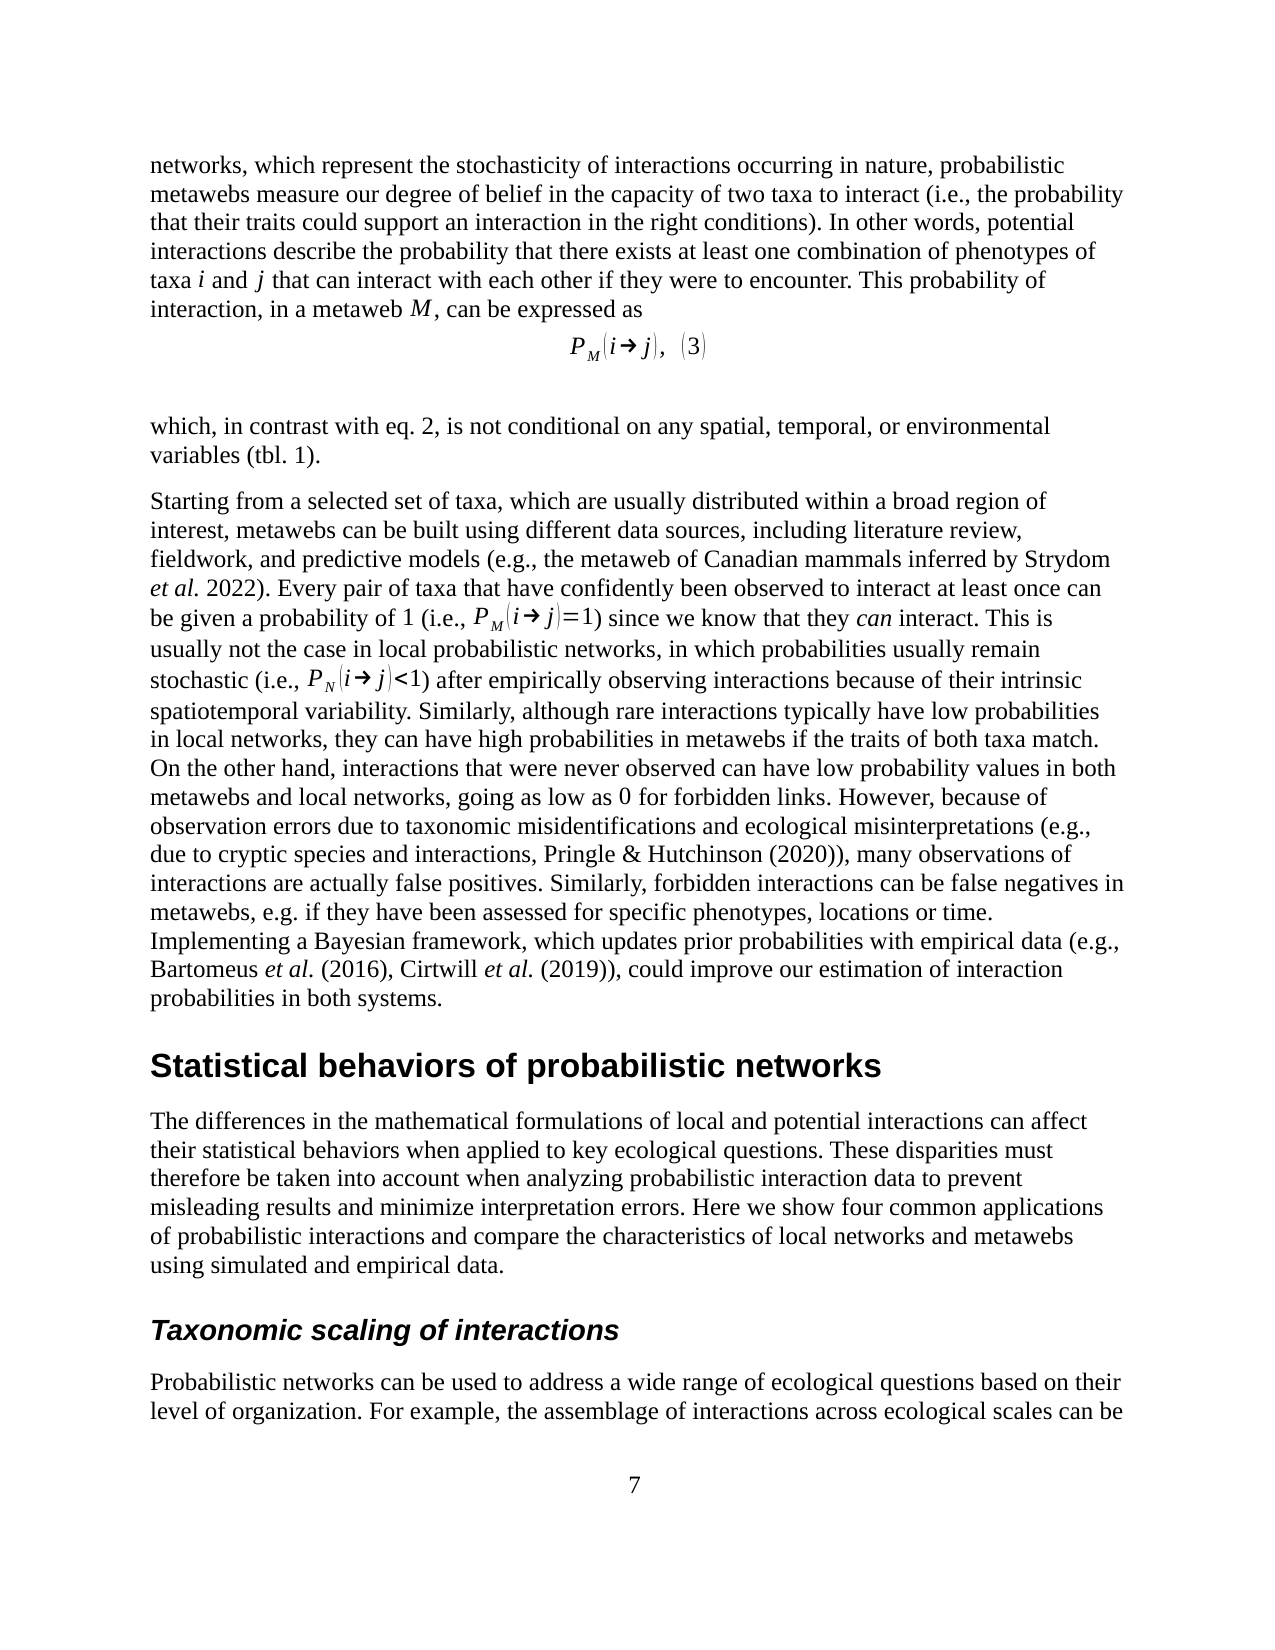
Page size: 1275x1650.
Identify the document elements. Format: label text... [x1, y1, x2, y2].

text networks, which represent the stochasticity of interactions occurring in nature, probabilistic metawebs measure our degree of belief in the capacity of two taxa to interact (i.e., the probability that their traits could support an interaction in the right conditions). In other words, potential interactions describe the probability that there exists at least one combination of phenotypes of taxa and that can interact with each other if they were to encounter. This probability of interaction, in a metaweb , can be expressed as [150, 150, 1125, 322]
text Starting from a selected set of taxa, which are usually distributed within a broad region of interest, metawebs can be built using different data sources, including literature review, fieldwork, and predictive models (e.g., the metaweb of Canadian mammals inferred by Strydom et al. 2022). Every pair of taxa that have confidently been observed to interact at least once can be given a probability of (i.e., ) since we know that they can interact. This is usually not the case in local probabilistic networks, in which probabilities usually remain stochastic (i.e., ) after empirically observing interactions because of their intrinsic spatiotemporal variability. Similarly, although rare interactions typically have low probabilities in local networks, they can have high probabilities in metawebs if the traits of both taxa match. On the other hand, interactions that were never observed can have low probability values in both metawebs and local networks, going as low as for forbidden links. However, because of observation errors due to taxonomic misidentifications and ecological misinterpretations (e.g., due to cryptic species and interactions, Pringle & Hutchinson (2020)), many observations of interactions are actually false positives. Similarly, forbidden interactions can be false negatives in metawebs, e.g. if they have been assessed for specific phenotypes, locations or time. Implementing a Bayesian framework, which updates prior probabilities with empirical data (e.g., Bartomeus et al. (2016), Cirtwill et al. (2019)), could improve our estimation of interaction probabilities in both systems. [150, 486, 1125, 1012]
text The differences in the mathematical formulations of local and potential interactions can affect their statistical behaviors when applied to key ecological questions. These disparities must therefore be taken into account when analyzing probabilistic interaction data to prevent misleading results and minimize interpretation errors. Here we show four common applications of probabilistic interactions and compare the characteristics of local networks and metawebs using simulated and empirical data. [150, 1106, 1125, 1278]
subtitle Statistical behaviors of probabilistic networks [150, 1046, 1125, 1084]
text which, in contrast with eq. 2, is not conditional on any spatial, temporal, or environmental variables (tbl. 1). [150, 411, 1125, 468]
text Probabilistic networks can be used to address a wide range of ecological questions based on their level of organization. For example, the assemblage of interactions across ecological scales can be [150, 1367, 1125, 1425]
subtitle Taxonomic scaling of interactions [150, 1312, 1125, 1346]
